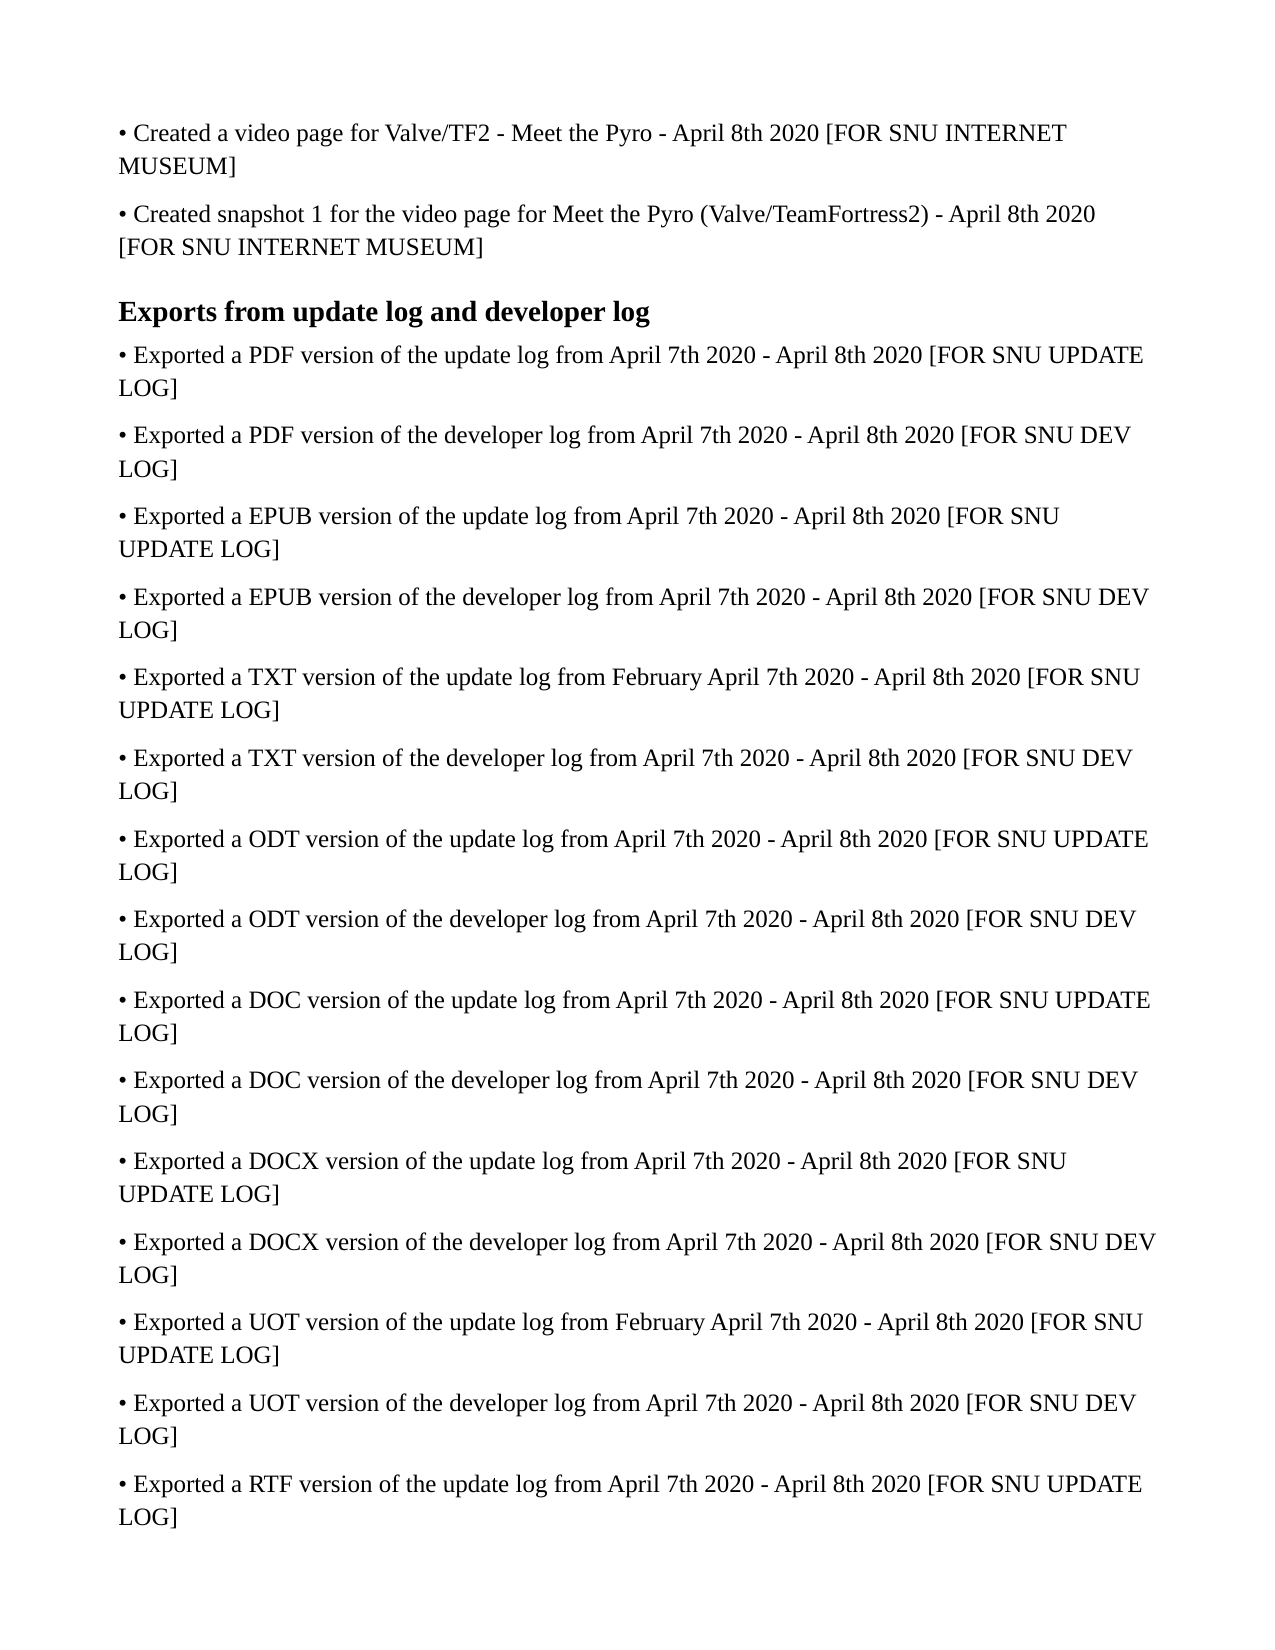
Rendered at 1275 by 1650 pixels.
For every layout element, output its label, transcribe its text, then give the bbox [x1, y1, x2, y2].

text • Created a video page for Valve/TF2 - Meet the Pyro - April 8th 2020 [FOR SNU INTERNET MUSEUM] [118, 118, 1157, 180]
text • Exported a EPUB version of the developer log from April 7th 2020 - April 8th 2020 [FOR SNU DEV LOG] [118, 582, 1157, 644]
text • Exported a UOT version of the update log from February April 7th 2020 - April 8th 2020 [FOR SNU UPDATE LOG] [118, 1307, 1157, 1369]
text • Exported a TXT version of the update log from February April 7th 2020 - April 8th 2020 [FOR SNU UPDATE LOG] [118, 662, 1157, 724]
text • Exported a PDF version of the developer log from April 7th 2020 - April 8th 2020 [FOR SNU DEV LOG] [118, 421, 1157, 482]
text • Exported a ODT version of the update log from April 7th 2020 - April 8th 2020 [FOR SNU UPDATE LOG] [118, 824, 1157, 886]
text • Exported a ODT version of the developer log from April 7th 2020 - April 8th 2020 [FOR SNU DEV LOG] [118, 904, 1157, 966]
text • Exported a DOCX version of the developer log from April 7th 2020 - April 8th 2020 [FOR SNU DEV LOG] [118, 1227, 1157, 1289]
text • Exported a DOC version of the developer log from April 7th 2020 - April 8th 2020 [FOR SNU DEV LOG] [118, 1066, 1157, 1127]
text • Exported a RTF version of the update log from April 7th 2020 - April 8th 2020 [FOR SNU UPDATE LOG] [118, 1469, 1157, 1531]
text • Exported a EPUB version of the update log from April 7th 2020 - April 8th 2020 [FOR SNU UPDATE LOG] [118, 501, 1157, 563]
text • Created snapshot 1 for the video page for Meet the Pyro (Valve/TeamFortress2) - April 8th 2020 [FOR SNU INTERNET MUSEUM] [118, 199, 1157, 261]
text • Exported a TXT version of the developer log from April 7th 2020 - April 8th 2020 [FOR SNU DEV LOG] [118, 743, 1157, 805]
text • Exported a UOT version of the developer log from April 7th 2020 - April 8th 2020 [FOR SNU DEV LOG] [118, 1388, 1157, 1450]
text • Exported a DOCX version of the update log from April 7th 2020 - April 8th 2020 [FOR SNU UPDATE LOG] [118, 1146, 1157, 1208]
subtitle Exports from update log and developer log [118, 294, 1157, 327]
text • Exported a PDF version of the update log from April 7th 2020 - April 8th 2020 [FOR SNU UPDATE LOG] [118, 340, 1157, 402]
text • Exported a DOC version of the update log from April 7th 2020 - April 8th 2020 [FOR SNU UPDATE LOG] [118, 985, 1157, 1047]
